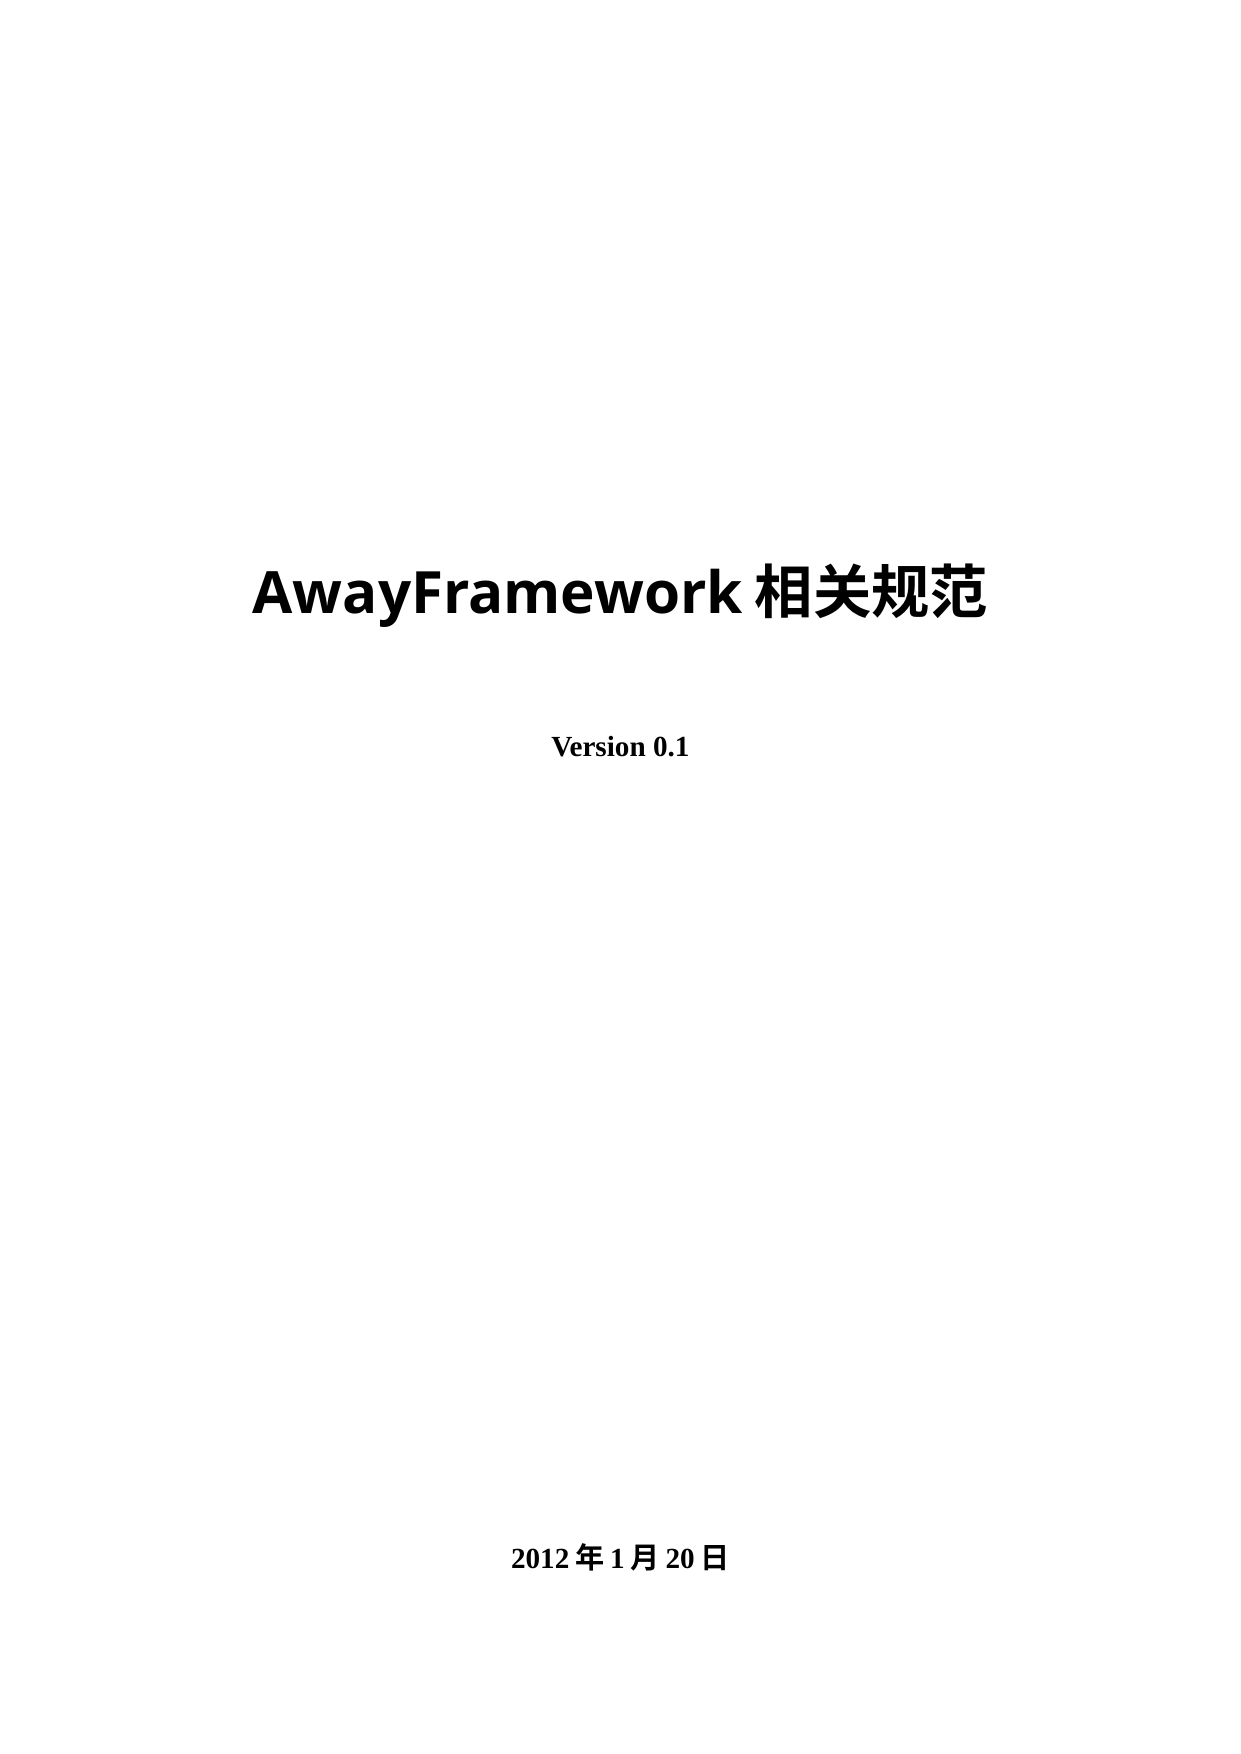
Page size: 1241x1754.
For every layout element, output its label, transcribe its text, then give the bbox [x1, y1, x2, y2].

text 2012年1月20日 [118, 1534, 1122, 1576]
subtitle AwayFramework相关规范 [118, 546, 1122, 630]
text Version 0.1 [118, 729, 1122, 763]
